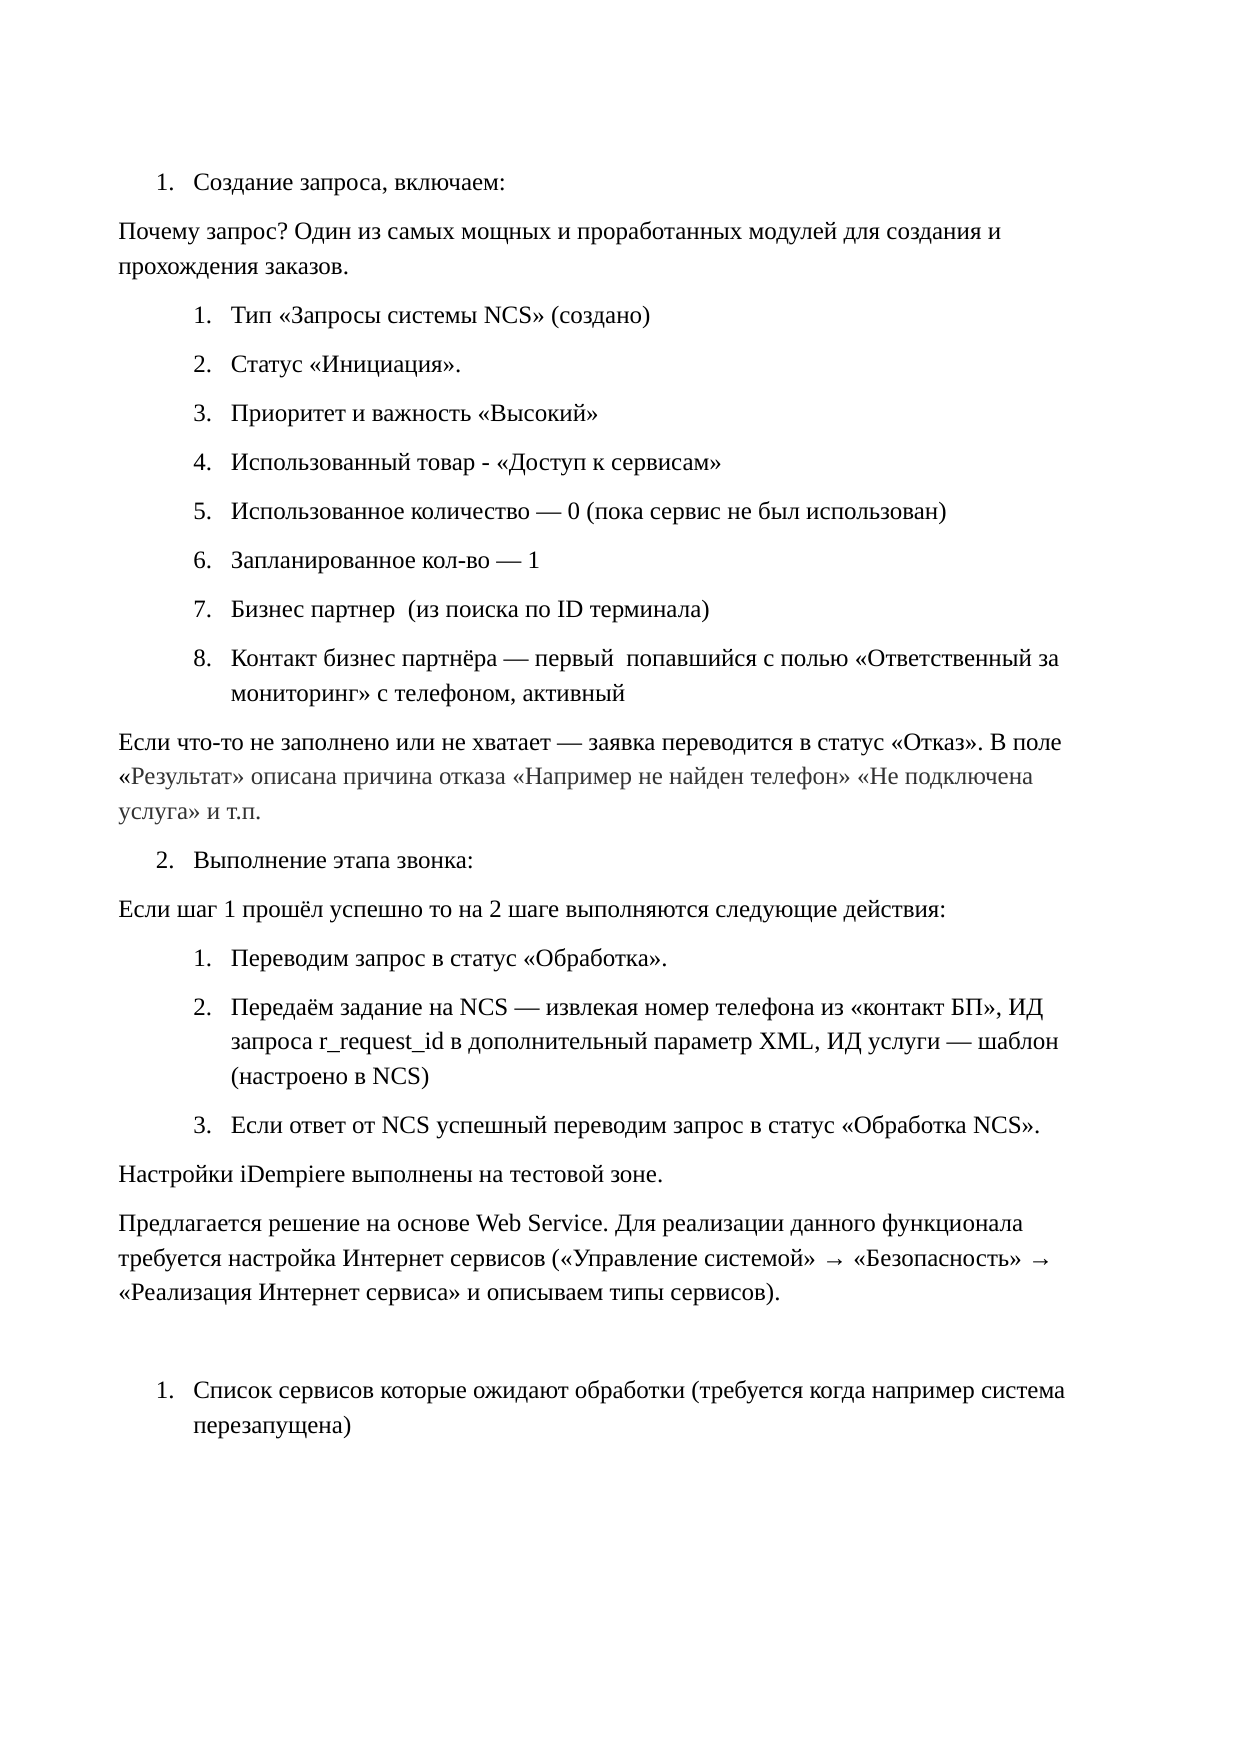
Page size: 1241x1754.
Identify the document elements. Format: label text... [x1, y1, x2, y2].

list Список сервисов которые ожидают обработки (требуется когда например система перезапущена) [156, 1375, 1122, 1438]
list Бизнес партнер (из поиска по ID терминала) [193, 594, 1122, 623]
list Контакт бизнес партнёра — первый попавшийся с полью «Ответственный за мониторинг» с телефоном, активный [193, 643, 1122, 706]
list Если ответ от NCS успешный переводим запрос в статус «Обработка NCS». [193, 1110, 1122, 1139]
list Приоритет и важность «Высокий» [193, 398, 1122, 427]
text Настройки iDempiere выполнены на тестовой зоне. [118, 1159, 1122, 1188]
list Статус «Инициация». [193, 349, 1122, 378]
list Выполнение этапа звонка: [156, 845, 1122, 873]
list Использованный товар - «Доступ к сервисам» [193, 447, 1122, 476]
text Если что-то не заполнено или не хватает — заявка переводится в статус «Отказ». В поле «Результат» описана причина отказа «Например не найден телефон» «Не подключена услуга» и т.п. [118, 727, 1122, 824]
list Тип «Запросы системы NCS» (создано) [193, 300, 1122, 328]
text Если шаг 1 прошёл успешно то на 2 шаге выполняются следующие действия: [118, 894, 1122, 923]
list Переводим запрос в статус «Обработка». [193, 943, 1122, 972]
list Запланированное кол-во — 1 [193, 545, 1122, 574]
text Почему запрос? Один из самых мощных и проработанных модулей для создания и прохождения заказов. [118, 216, 1122, 279]
list Создание запроса, включаем: [156, 167, 1122, 196]
list Использованное количество — 0 (пока сервис не был использован) [193, 496, 1122, 525]
text Предлагается решение на основе Web Service. Для реализации данного функционала требуется настройка Интернет сервисов («Управление системой» → «Безопасность» → «Реализация Интернет сервиса» и описываем типы сервисов). [118, 1208, 1122, 1306]
list Передаём задание на NCS — извлекая номер телефона из «контакт БП», ИД запроса r_request_id в дополнительный параметр XML, ИД услуги — шаблон (настроено в NCS) [193, 992, 1122, 1090]
